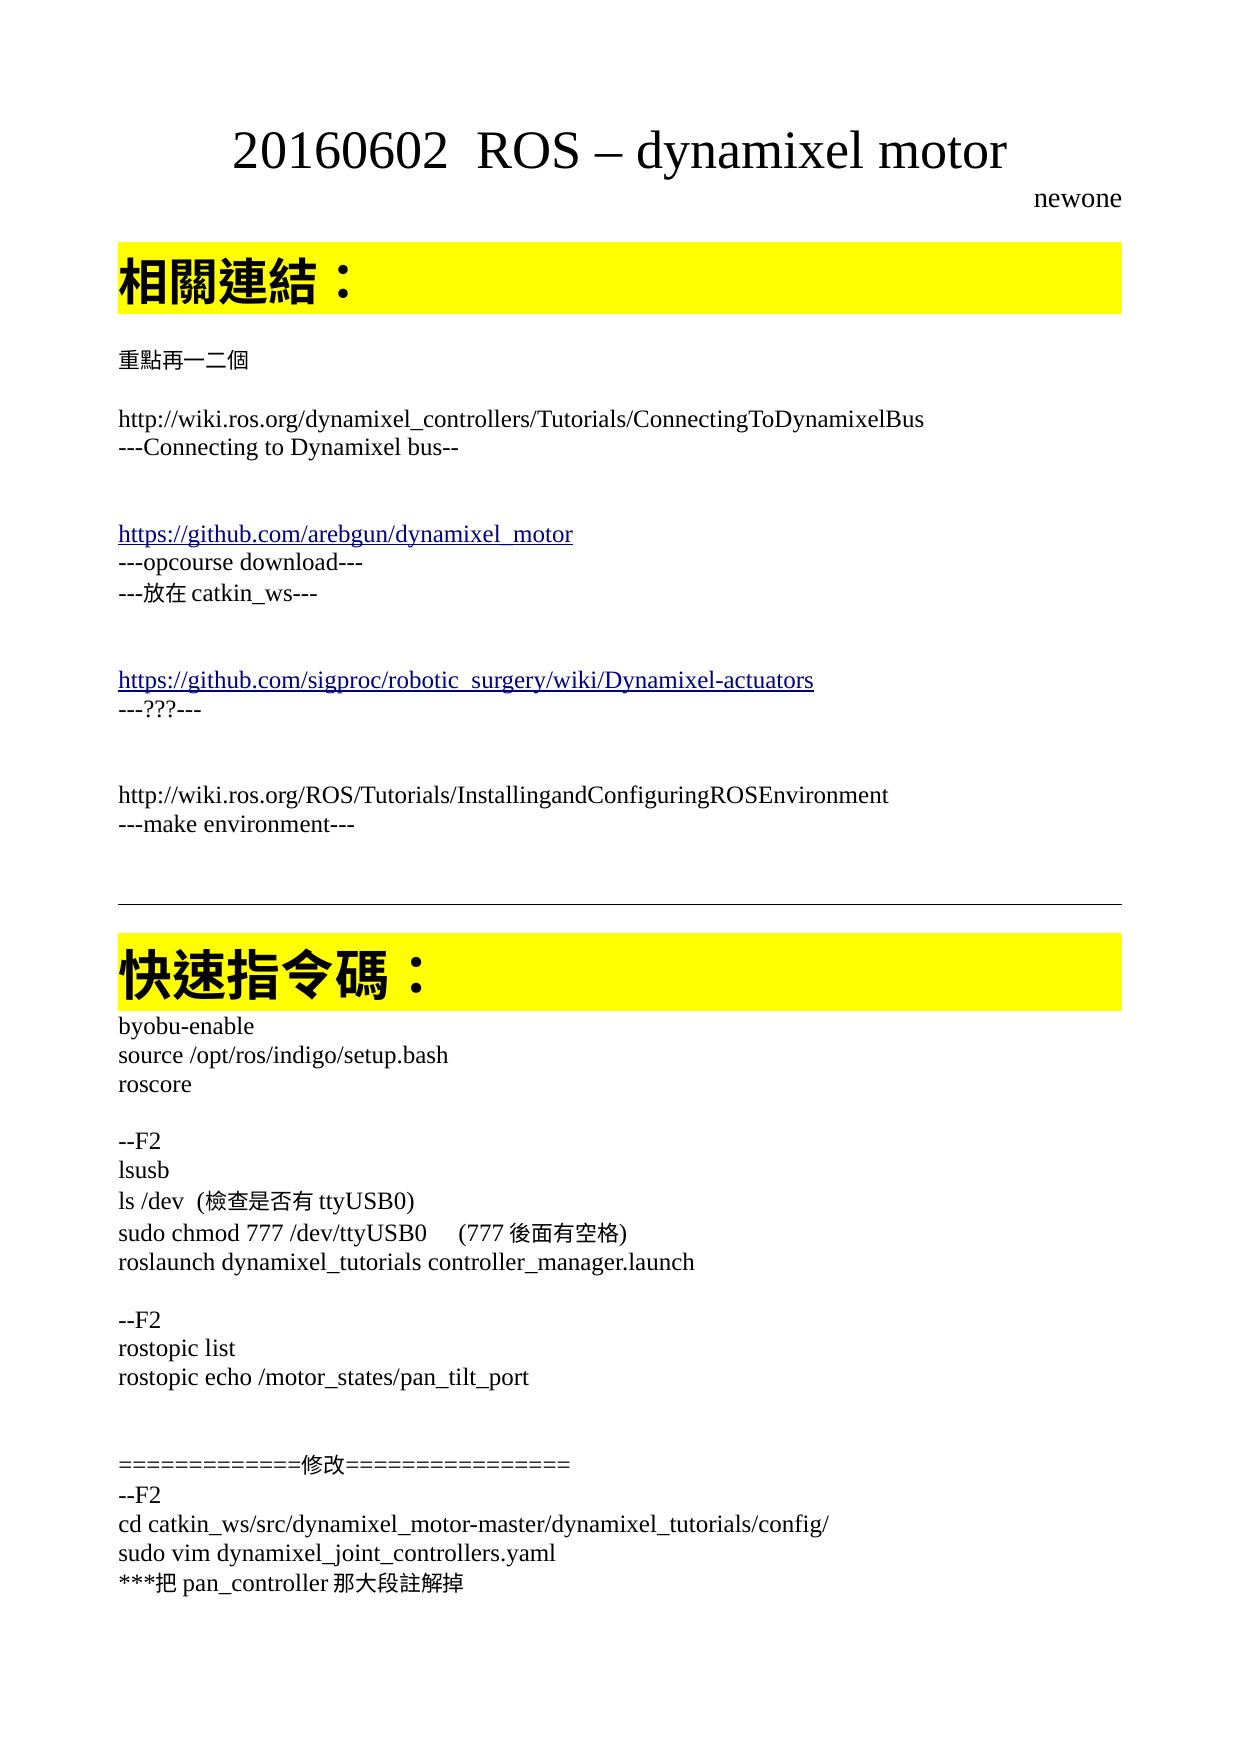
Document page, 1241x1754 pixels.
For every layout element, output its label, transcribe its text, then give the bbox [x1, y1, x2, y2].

text --F2 [118, 1126, 1122, 1155]
text 相關連結： [118, 242, 1122, 314]
text 快速指令碼： [118, 933, 1122, 1011]
text newone [118, 180, 1122, 213]
text 20160602 ROS – dynamixel motor [118, 118, 1122, 180]
text byobu-enable [118, 1011, 1122, 1040]
text ---Connecting to Dynamixel bus-- [118, 432, 1122, 461]
text sudo vim dynamixel_joint_controllers.yaml [118, 1538, 1122, 1566]
text http://wiki.ros.org/ROS/Tutorials/InstallingandConfiguringROSEnvironment [118, 780, 1122, 809]
text sudo chmod 777 /dev/ttyUSB0 (777後面有空格) [118, 1216, 1122, 1247]
text ***把 pan_controller那大段註解掉 [118, 1566, 1122, 1598]
text --F2 [118, 1305, 1122, 1333]
text --F2 [118, 1480, 1122, 1509]
text ---???--- [118, 694, 1122, 723]
text 重點再一二個 [118, 343, 1122, 375]
text https://github.com/sigproc/robotic_surgery/wiki/Dynamixel-actuators [118, 665, 1122, 694]
text roscore [118, 1069, 1122, 1098]
text ---opcourse download--- [118, 547, 1122, 576]
text rostopic echo /motor_states/pan_tilt_port [118, 1362, 1122, 1391]
text http://wiki.ros.org/dynamixel_controllers/Tutorials/ConnectingToDynamixelBus [118, 404, 1122, 432]
text ls /dev (檢查是否有ttyUSB0) [118, 1184, 1122, 1216]
text cd catkin_ws/src/dynamixel_motor-master/dynamixel_tutorials/config/ [118, 1509, 1122, 1538]
text ---放在catkin_ws--- [118, 576, 1122, 608]
text source /opt/ros/indigo/setup.bash [118, 1040, 1122, 1069]
text lsusb [118, 1155, 1122, 1184]
text https://github.com/arebgun/dynamixel_motor [118, 519, 1122, 547]
text rostopic list [118, 1333, 1122, 1362]
text roslaunch dynamixel_tutorials controller_manager.launch [118, 1247, 1122, 1276]
text =============修改================ [118, 1448, 1122, 1480]
text ---make environment--- [118, 809, 1122, 838]
